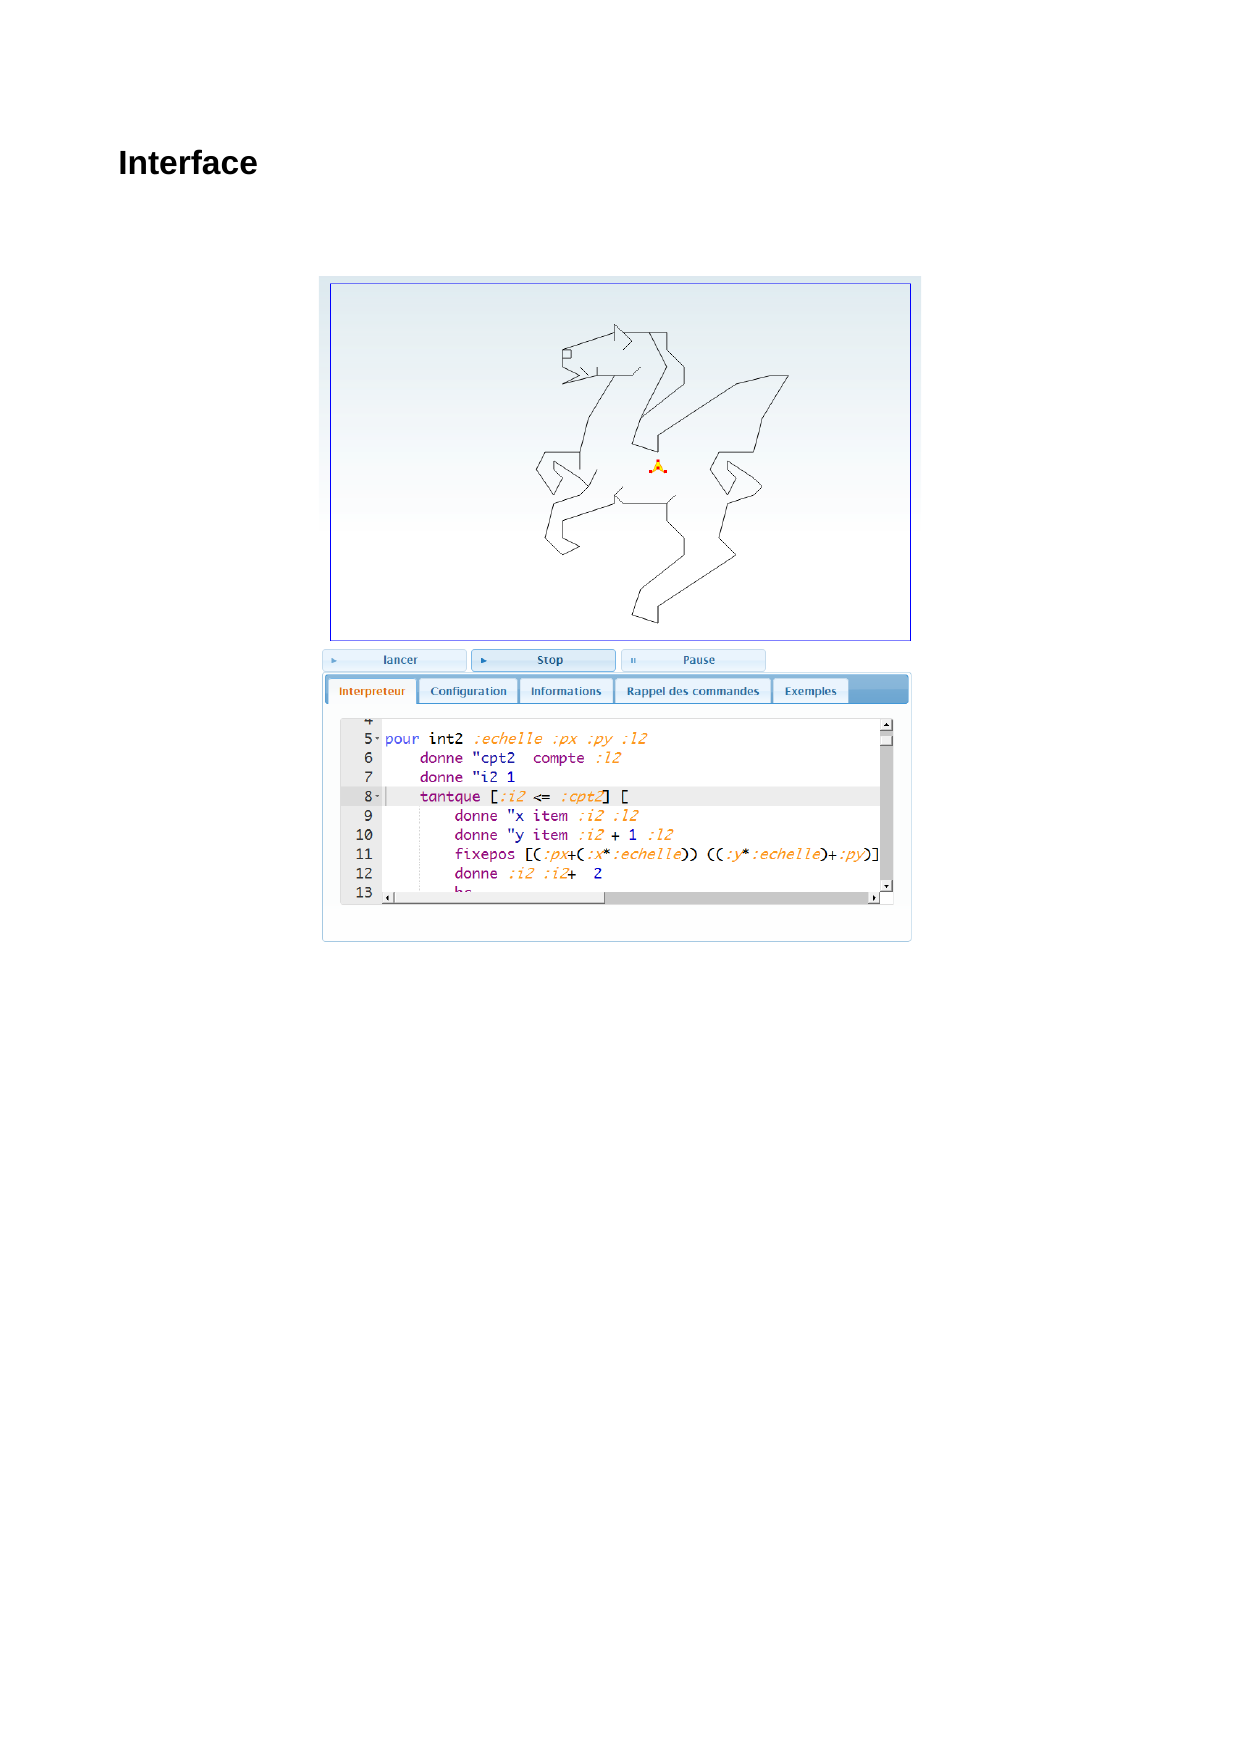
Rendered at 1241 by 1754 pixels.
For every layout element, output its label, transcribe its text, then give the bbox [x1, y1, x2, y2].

picture [318, 276, 922, 945]
subtitle Interface [118, 143, 1122, 182]
